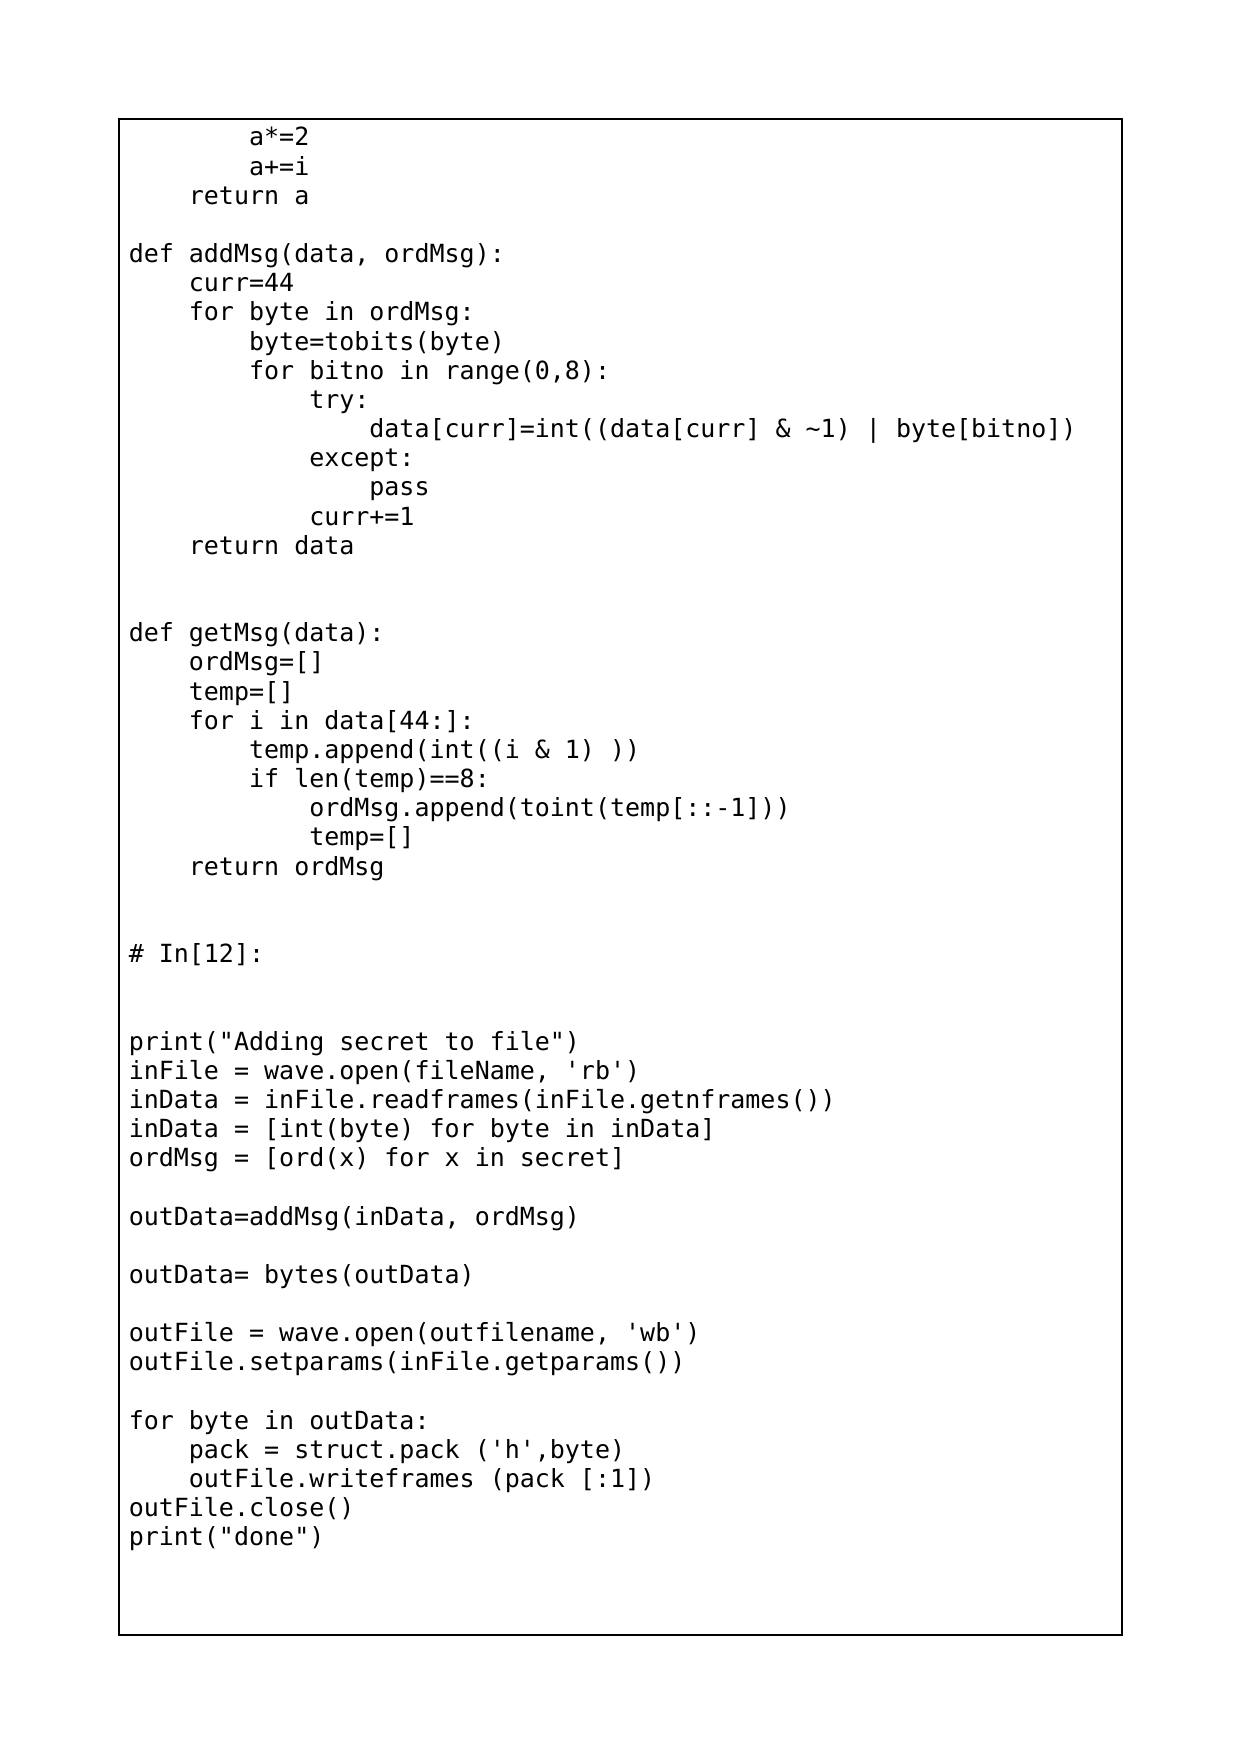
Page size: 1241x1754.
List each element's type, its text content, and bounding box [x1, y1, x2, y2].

subtitle data[curr]=int((data[curr] & ~1) | byte[bitno]) [128, 414, 1118, 443]
subtitle curr=44 [128, 268, 1118, 298]
subtitle curr+=1 [128, 502, 1118, 531]
subtitle outFile.close() [128, 1493, 1118, 1523]
subtitle outFile = wave.open(outfilename, 'wb') [128, 1318, 1118, 1348]
subtitle return ordMsg [128, 852, 1118, 881]
subtitle ordMsg.append(toint(temp[::-1])) [128, 793, 1118, 823]
subtitle try: [128, 385, 1118, 414]
subtitle pack = struct.pack ('h',byte) [128, 1435, 1118, 1464]
subtitle byte=tobits(byte) [128, 327, 1118, 356]
subtitle for bitno in range(0,8): [128, 356, 1118, 385]
subtitle inFile = wave.open(fileName, 'rb') [128, 1056, 1118, 1085]
subtitle print("done") [128, 1523, 1118, 1552]
subtitle inData = [int(byte) for byte in inData] [128, 1114, 1118, 1143]
subtitle outFile.writeframes (pack [:1]) [128, 1464, 1118, 1493]
subtitle temp=[] [128, 823, 1118, 852]
subtitle # In[12]: [128, 939, 1118, 968]
subtitle if len(temp)==8: [128, 764, 1118, 793]
subtitle for byte in ordMsg: [128, 298, 1118, 327]
subtitle def addMsg(data, ordMsg): [128, 239, 1118, 268]
subtitle outData= bytes(outData) [128, 1260, 1118, 1289]
subtitle print("Adding secret to file") [128, 1027, 1118, 1056]
subtitle outFile.setparams(inFile.getparams()) [128, 1348, 1118, 1377]
subtitle except: [128, 443, 1118, 473]
subtitle temp.append(int((i & 1) )) [128, 735, 1118, 764]
subtitle ordMsg = [ord(x) for x in secret] [128, 1143, 1118, 1173]
subtitle pass [128, 473, 1118, 502]
subtitle a+=i [128, 152, 1118, 181]
subtitle temp=[] [128, 677, 1118, 706]
subtitle for i in data[44:]: [128, 706, 1118, 735]
subtitle outData=addMsg(inData, ordMsg) [128, 1202, 1118, 1231]
subtitle return data [128, 531, 1118, 560]
subtitle ordMsg=[] [128, 648, 1118, 677]
subtitle return a [128, 181, 1118, 210]
subtitle for byte in outData: [128, 1406, 1118, 1435]
subtitle a*=2 [128, 123, 1118, 152]
subtitle def getMsg(data): [128, 618, 1118, 648]
subtitle inData = inFile.readframes(inFile.getnframes()) [128, 1085, 1118, 1114]
